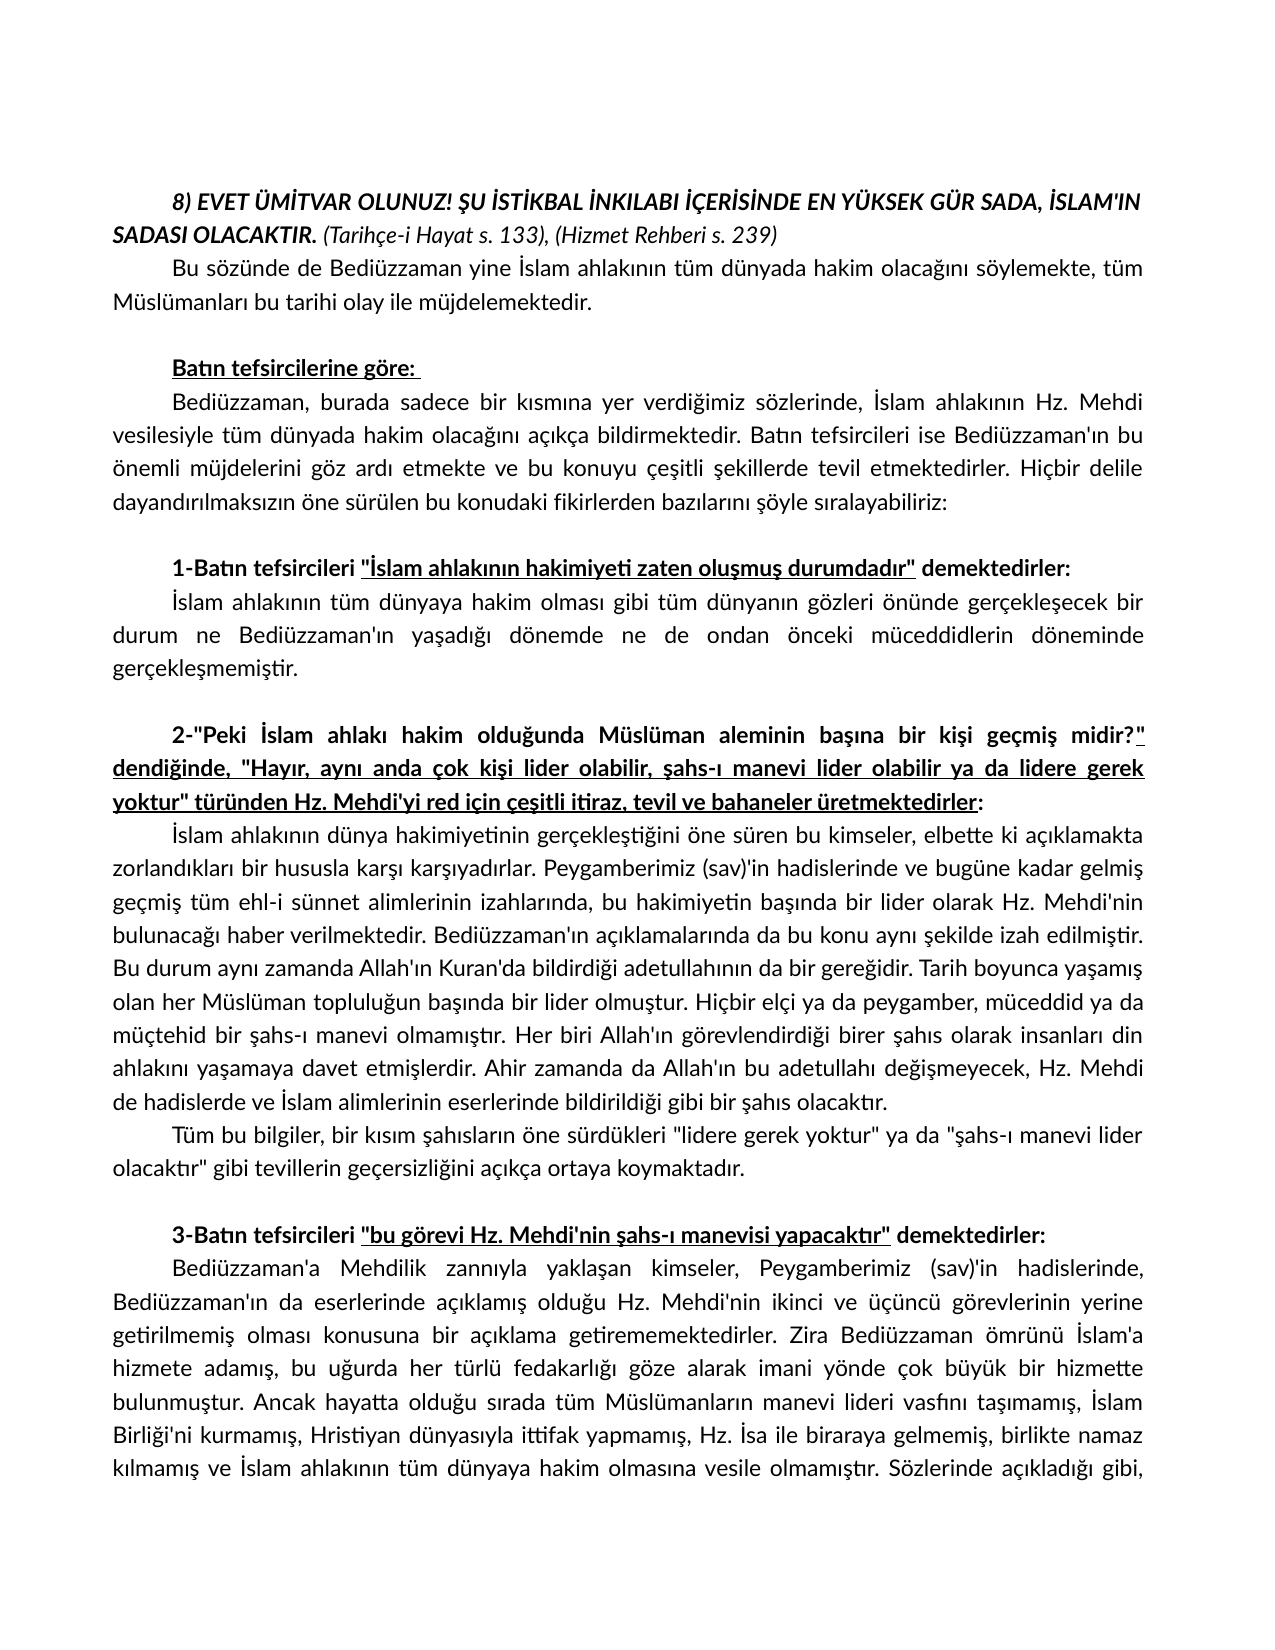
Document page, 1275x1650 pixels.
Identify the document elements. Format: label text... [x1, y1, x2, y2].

text Batın tefsircilerine göre: [112, 350, 1145, 383]
text Bediüzzaman'a Mehdilik zannıyla yaklaşan kimseler, Peygamberimiz (sav)'in hadislerinde, Bediüzzaman'ın da eserlerinde açıklamış olduğu Hz. Mehdi'nin ikinci ve üçüncü görevlerinin yerine getirilmemiş olması konusuna bir açıklama getirememektedirler. Zira Bediüzzaman ömrünü İslam'a hizmete adamış, bu uğurda her türlü fedakarlığı göze alarak imani yönde çok büyük bir hizmette bulunmuştur. Ancak hayatta olduğu sırada tüm Müslümanların manevi lideri vasfını taşımamış, İslam Birliği'ni kurmamış, Hristiyan dünyasıyla ittifak yapmamış, Hz. İsa ile biraraya gelmemiş, birlikte namaz kılmamış ve İslam ahlakının tüm dünyaya hakim olmasına vesile olmamıştır. Sözlerinde açıkladığı gibi, [112, 1250, 1145, 1483]
text Tüm bu bilgiler, bir kısım şahısların öne sürdükleri "lidere gerek yoktur" ya da "şahs-ı manevi lider olacaktır" gibi tevillerin geçersizliğini açıkça ortaya koymaktadır. [112, 1117, 1145, 1183]
text 8) EVET ÜMİTVAR OLUNUZ! ŞU İSTİKBAL İNKILABI İÇERİSİNDE EN YÜKSEK GÜR SADA, İSLAM'IN SADASI OLACAKTIR. (Tarihçe-i Hayat s. 133), (Hizmet Rehberi s. 239) [112, 183, 1145, 250]
text Bediüzzaman, burada sadece bir kısmına yer verdiğimiz sözlerinde, İslam ahlakının Hz. Mehdi vesilesiyle tüm dünyada hakim olacağını açıkça bildirmektedir. Batın tefsircileri ise Bediüzzaman'ın bu önemli müjdelerini göz ardı etmekte ve bu konuyu çeşitli şekillerde tevil etmektedirler. Hiçbir delile dayandırılmaksızın öne sürülen bu konudaki fikirlerden bazılarını şöyle sıralayabiliriz: [112, 383, 1145, 517]
text 1-Batın tefsircileri "İslam ahlakının hakimiyeti zaten oluşmuş durumdadır" demektedirler: [112, 550, 1145, 583]
text 2-"Peki İslam ahlakı hakim olduğunda Müslüman aleminin başına bir kişi geçmiş midir?" dendiğinde, "Hayır, aynı anda çok kişi lider olabilir, şahs-ı manevi lider olabilir ya da lidere gerek [112, 717, 1145, 778]
text İslam ahlakının dünya hakimiyetinin gerçekleştiğini öne süren bu kimseler, elbette ki açıklamakta zorlandıkları bir hususla karşı karşıyadırlar. Peygamberimiz (sav)'in hadislerinde ve bugüne kadar gelmiş geçmiş tüm ehl-i sünnet alimlerinin izahlarında, bu hakimiyetin başında bir lider olarak Hz. Mehdi'nin bulunacağı haber verilmektedir. Bediüzzaman'ın açıklamalarında da bu konu aynı şekilde izah edilmiştir. Bu durum aynı zamanda Allah'ın Kuran'da bildirdiği adetullahının da bir gereğidir. Tarih boyunca yaşamış olan her Müslüman topluluğun başında bir lider olmuştur. Hiçbir elçi ya da peygamber, müceddid ya da müçtehid bir şahs-ı manevi olmamıştır. Her biri Allah'ın görevlendirdiği birer şahıs olarak insanları din ahlakını yaşamaya davet etmişlerdir. Ahir zamanda da Allah'ın bu adetullahı değişmeyecek, Hz. Mehdi de hadislerde ve İslam alimlerinin eserlerinde bildirildiği gibi bir şahıs olacaktır. [112, 817, 1145, 1117]
text yoktur" türünden Hz. Mehdi'yi red için çeşitli itiraz, tevil ve bahaneler üretmektedirler: [112, 779, 1145, 817]
text İslam ahlakının tüm dünyaya hakim olması gibi tüm dünyanın gözleri önünde gerçekleşecek bir durum ne Bediüzzaman'ın yaşadığı dönemde ne de ondan önceki müceddidlerin döneminde gerçekleşmemiştir. [112, 583, 1145, 683]
text 3-Batın tefsircileri "bu görevi Hz. Mehdi'nin şahs-ı manevisi yapacaktır" demektedirler: [112, 1217, 1145, 1250]
text Bu sözünde de Bediüzzaman yine İslam ahlakının tüm dünyada hakim olacağını söylemekte, tüm Müslümanları bu tarihi olay ile müjdelemektedir. [112, 250, 1145, 317]
